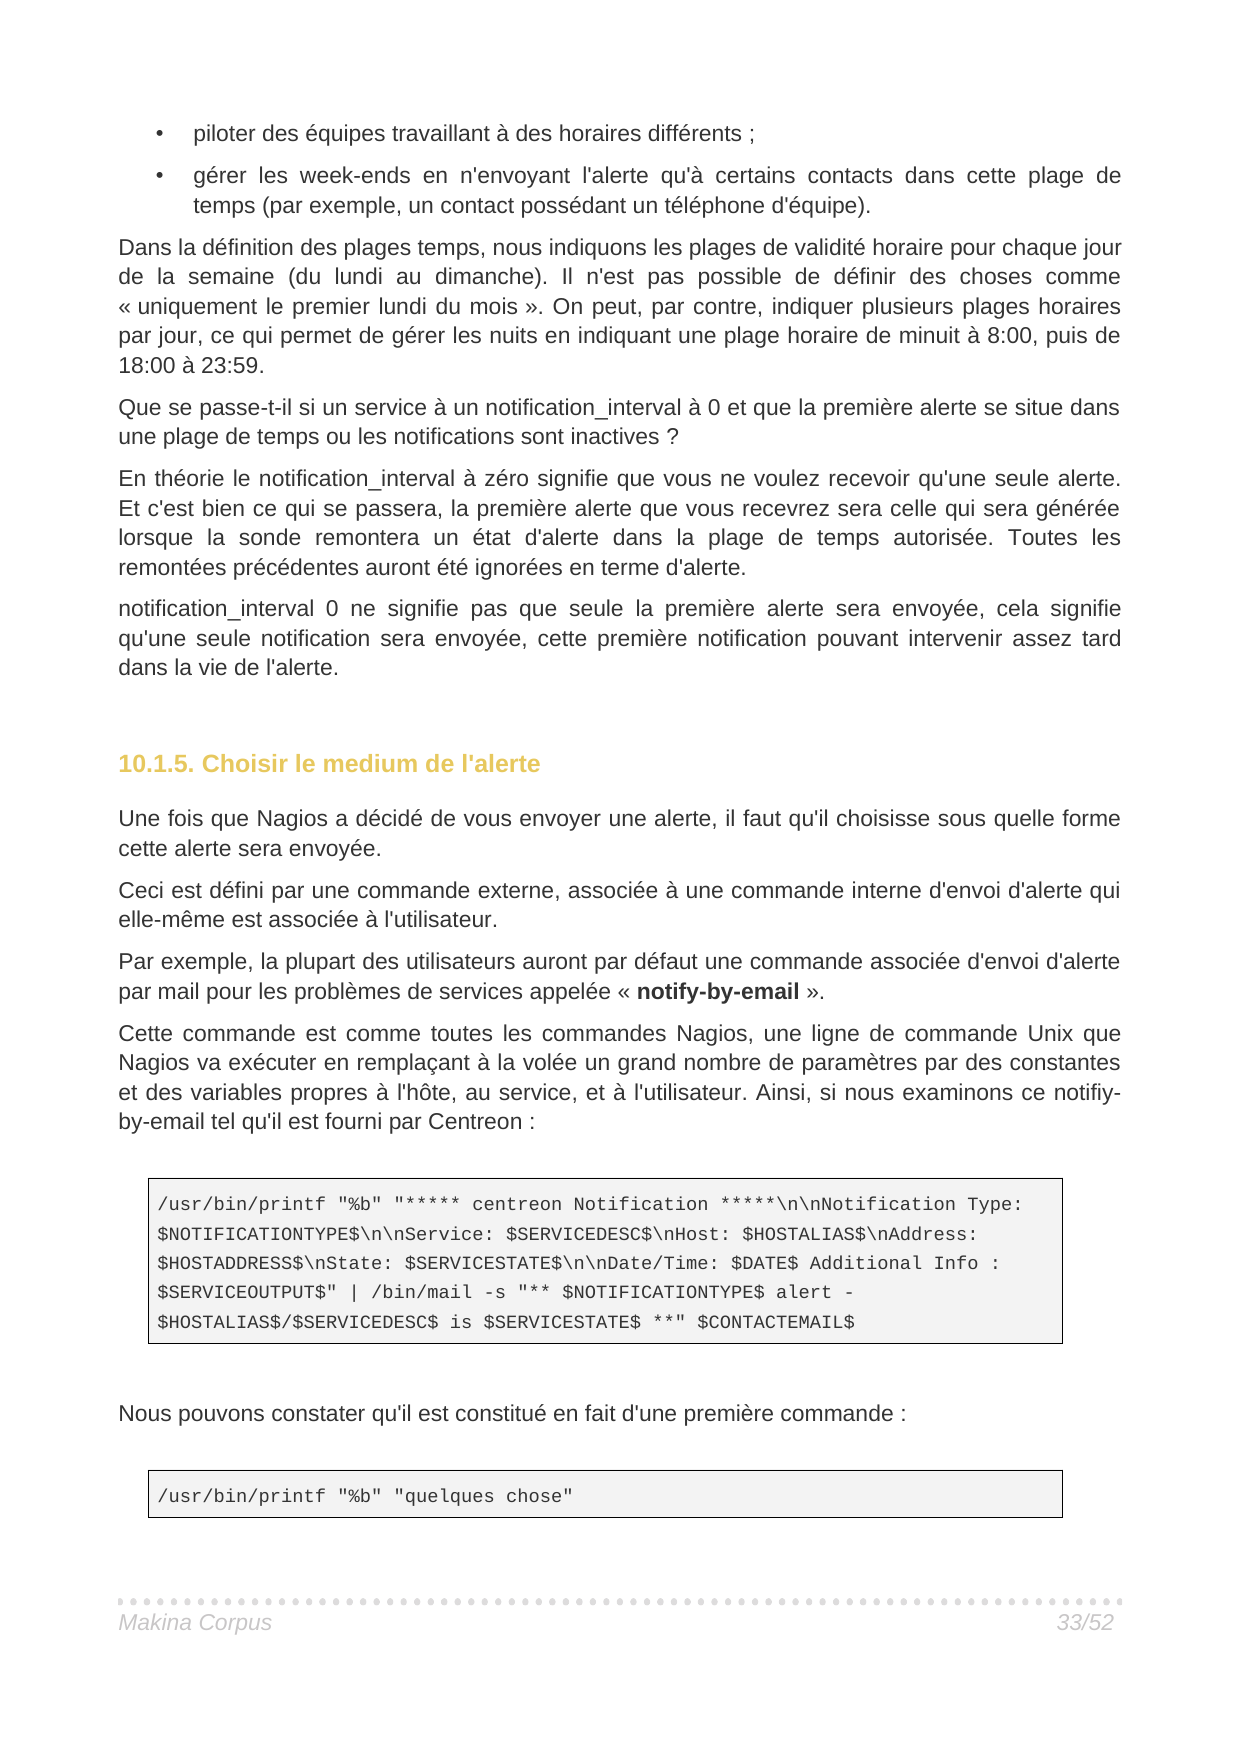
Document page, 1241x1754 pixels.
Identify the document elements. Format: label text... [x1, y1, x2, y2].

list gérer les week-ends en n'envoyant l'alerte qu'à certains contacts dans cette plage de temps (par exemple, un contact possédant un téléphone d'équipe). [156, 160, 1122, 219]
list piloter des équipes travaillant à des horaires différents ; [156, 118, 1122, 148]
text Par exemple, la plupart des utilisateurs auront par défaut une commande associée d'envoi d'alerte par mail pour les problèmes de services appelée « notify-by-email ». [118, 946, 1122, 1005]
text Cette commande est comme toutes les commandes Nagios, une ligne de commande Unix que Nagios va exécuter en remplaçant à la volée un grand nombre de paramètres par des constantes et des variables propres à l'hôte, au service, et à l'utilisateur. Ainsi, si nous examinons ce notifiy-by-email tel qu'il est fourni par Centreon : [118, 1018, 1122, 1136]
text En théorie le notification_interval à zéro signifie que vous ne voulez recevoir qu'une seule alerte. Et c'est bien ce qui se passera, la première alerte que vous recevrez sera celle qui sera générée lorsque la sonde remontera un état d'alerte dans la plage de temps autorisée. Toutes les remontées précédentes auront été ignorées en terme d'alerte. [118, 463, 1122, 581]
text Nous pouvons constater qu'il est constitué en fait d'une première commande : [118, 1398, 1122, 1428]
text Une fois que Nagios a décidé de vous envoyer une alerte, il faut qu'il choisisse sous quelle forme cette alerte sera envoyée. [118, 803, 1122, 862]
text notification_interval 0 ne signifie pas que seule la première alerte sera envoyée, cela signifie qu'une seule notification sera envoyée, cette première notification pouvant intervenir assez tard dans la vie de l'alerte. [118, 593, 1122, 682]
picture [118, 1593, 1123, 1610]
text /usr/bin/printf "%b" "***** centreon Notification *****\n\nNotification Type: $NOTIFICATIONTYPE$\n\nService: $SERVICEDESC$\nHost: $HOSTALIAS$\nAddress: $HOSTADDRESS$\nState: $SERVICESTATE$\n\nDate/Time: $DATE$ Additional Info : $SERVICEOUTPUT$" | /bin/mail -s "** $NOTIFICATIONTYPE$ alert - $HOSTALIAS$/$SERVICEDESC$ is $SERVICESTATE$ **" $CONTACTEMAIL$ [149, 1179, 1062, 1343]
text Ceci est défini par une commande externe, associée à une commande interne d'envoi d'alerte qui elle-même est associée à l'utilisateur. [118, 875, 1122, 934]
text Dans la définition des plages temps, nous indiquons les plages de validité horaire pour chaque jour de la semaine (du lundi au dimanche). Il n'est pas possible de définir des choses comme « uniquement le premier lundi du mois ». On peut, par contre, indiquer plusieurs plages horaires par jour, ce qui permet de gérer les nuits en indiquant une plage horaire de minuit à 8:00, puis de 18:00 à 23:59. [118, 232, 1122, 379]
text /usr/bin/printf "%b" "quelques chose" [149, 1471, 1062, 1517]
text Que se passe-t-il si un service à un notification_interval à 0 et que la première alerte se situe dans une plage de temps ou les notifications sont inactives ? [118, 391, 1122, 450]
subtitle Choisir le medium de l'alerte [118, 749, 1122, 778]
